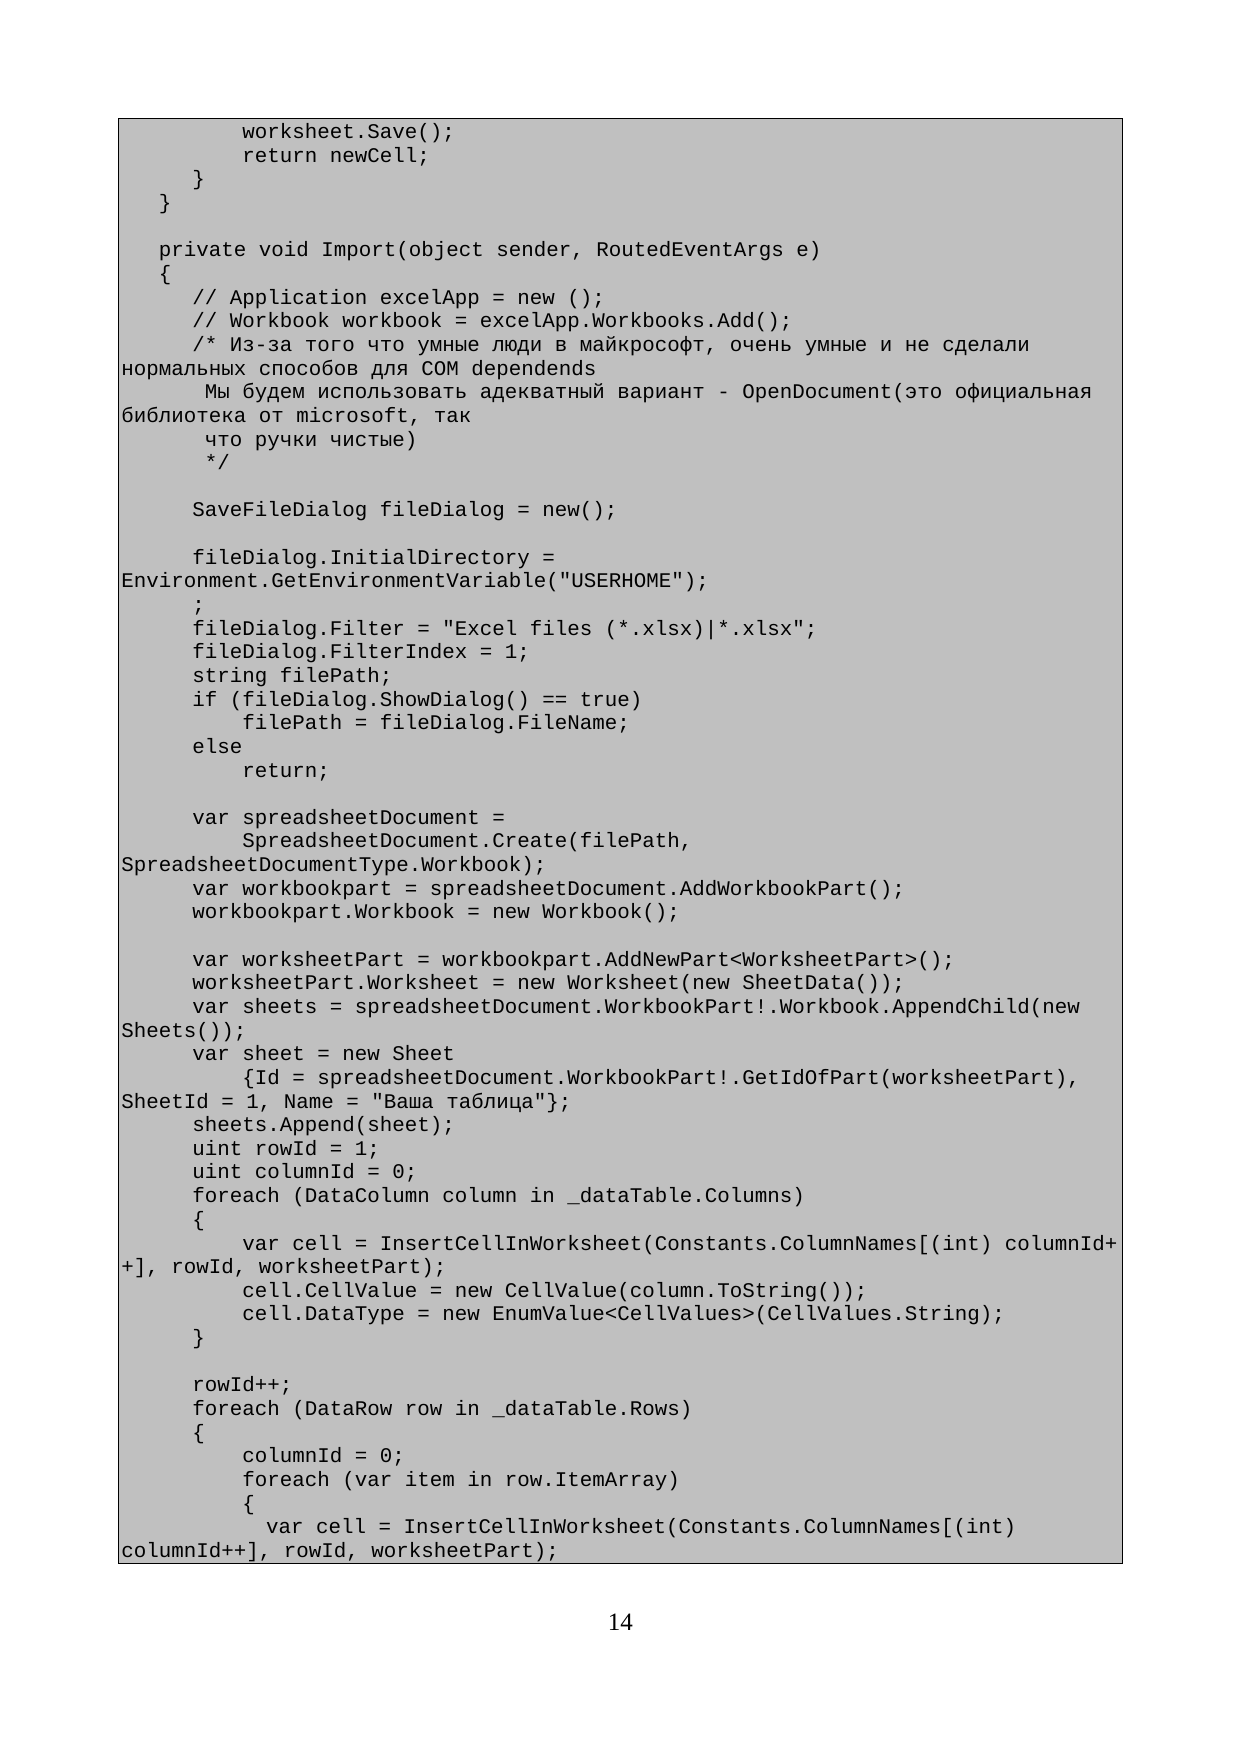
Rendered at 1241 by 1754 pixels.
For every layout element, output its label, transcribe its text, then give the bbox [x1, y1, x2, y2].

text var worksheetPart = workbookpart.AddNewPart<WorksheetPart>(); [119, 946, 1122, 969]
text cell.DataType = new EnumValue<CellValues>(CellValues.String); [119, 1300, 1122, 1324]
text worksheetPart.Worksheet = new Worksheet(new SheetData()); [119, 969, 1122, 993]
text string filePath; [119, 662, 1122, 686]
text fileDialog.FilterIndex = 1; [119, 638, 1122, 662]
text if (fileDialog.ShowDialog() == true) [119, 686, 1122, 709]
text foreach (DataRow row in _dataTable.Rows) [119, 1395, 1122, 1419]
text fileDialog.InitialDirectory = Environment.GetEnvironmentVariable("USERHOME"); [119, 544, 1122, 591]
text rowId++; [119, 1371, 1122, 1395]
text columnId = 0; [119, 1442, 1122, 1466]
text } [119, 1324, 1122, 1348]
text else [119, 733, 1122, 757]
text // Application excelApp = new (); [119, 284, 1122, 307]
text var cell = InsertCellInWorksheet(Constants.ColumnNames[(int) columnId++], rowId, worksheetPart); [119, 1229, 1122, 1277]
text fileDialog.Filter = "Excel files (*.xlsx)|*.xlsx"; [119, 615, 1122, 638]
text /* Из-за того что умные люди в майкрософт, очень умные и не сделали нормальных способов для COM dependends [119, 331, 1122, 378]
text return newCell; [119, 142, 1122, 165]
text { [119, 1206, 1122, 1229]
text ; [119, 591, 1122, 615]
text var sheets = spreadsheetDocument.WorkbookPart!.Workbook.AppendChild(new Sheets()); [119, 993, 1122, 1040]
text } [119, 189, 1122, 213]
text */ [119, 449, 1122, 473]
text foreach (var item in row.ItemArray) [119, 1466, 1122, 1489]
text private void Import(object sender, RoutedEventArgs e) [119, 236, 1122, 260]
text workbookpart.Workbook = new Workbook(); [119, 898, 1122, 922]
text // Workbook workbook = excelApp.Workbooks.Add(); [119, 307, 1122, 331]
text var cell = InsertCellInWorksheet(Constants.ColumnNames[(int) columnId++], rowId, worksheetPart); [119, 1513, 1122, 1563]
text { [119, 1419, 1122, 1442]
text SaveFileDialog fileDialog = new(); [119, 496, 1122, 520]
text sheets.Append(sheet); [119, 1111, 1122, 1135]
text Мы будем использовать адекватный вариант - OpenDocument(это официальная библиотека от microsoft, так [119, 378, 1122, 426]
text что ручки чистые) [119, 426, 1122, 449]
text } [119, 165, 1122, 189]
text uint rowId = 1; [119, 1135, 1122, 1158]
text foreach (DataColumn column in _dataTable.Columns) [119, 1182, 1122, 1206]
text SpreadsheetDocument.Create(filePath, SpreadsheetDocumentType.Workbook); [119, 827, 1122, 875]
text { [119, 1489, 1122, 1513]
text worksheet.Save(); [119, 119, 1122, 142]
text { [119, 260, 1122, 284]
text return; [119, 757, 1122, 780]
text uint columnId = 0; [119, 1158, 1122, 1182]
text cell.CellValue = new CellValue(column.ToString()); [119, 1277, 1122, 1300]
text {Id = spreadsheetDocument.WorkbookPart!.GetIdOfPart(worksheetPart), SheetId = 1, Name = "Ваша таблица"}; [119, 1064, 1122, 1111]
text var sheet = new Sheet [119, 1040, 1122, 1064]
text var workbookpart = spreadsheetDocument.AddWorkbookPart(); [119, 875, 1122, 898]
text var spreadsheetDocument = [119, 804, 1122, 827]
text filePath = fileDialog.FileName; [119, 709, 1122, 733]
